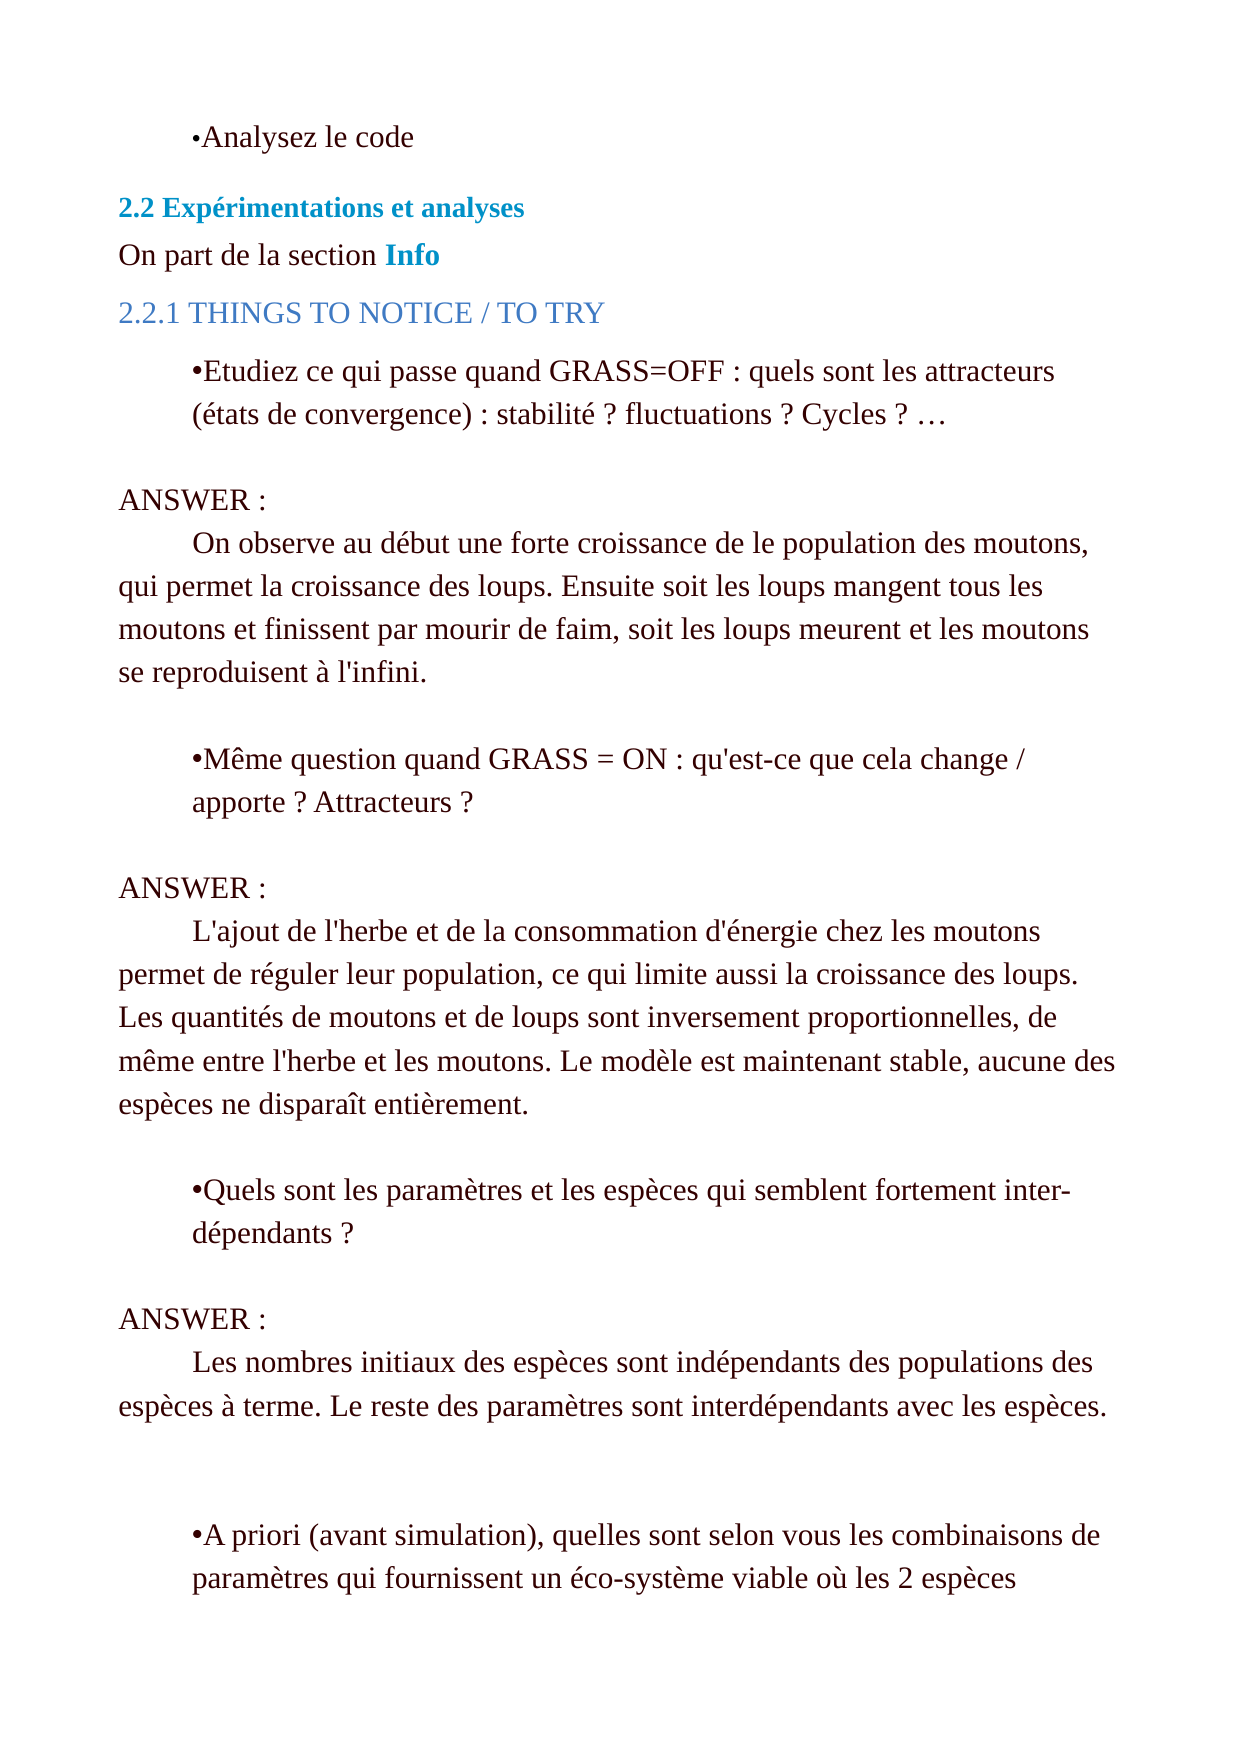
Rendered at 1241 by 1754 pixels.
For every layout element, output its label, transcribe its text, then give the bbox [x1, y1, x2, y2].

text Les nombres initiaux des espèces sont indépendants des populations des espèces à terme. Le reste des paramètres sont interdépendants avec les espèces. [118, 1344, 1122, 1423]
text ANSWER : [118, 869, 1122, 905]
list A priori (avant simulation), quelles sont selon vous les combinaisons de paramètres qui fournissent un éco-système viable où les 2 espèces [118, 1516, 1122, 1595]
text On observe au début une forte croissance de le population des moutons, qui permet la croissance des loups. Ensuite soit les loups mangent tous les moutons et finissent par mourir de faim, soit les loups meurent et les moutons se reproduisent à l'infini. [118, 524, 1122, 690]
list Quels sont les paramètres et les espèces qui semblent fortement inter-dépendants ? [118, 1171, 1122, 1250]
text ANSWER : [118, 481, 1122, 517]
list Etudiez ce qui passe quand GRASS=OFF : quels sont les attracteurs (états de convergence) : stabilité ? fluctuations ? Cycles ? … [118, 352, 1122, 431]
text On part de la section Info [118, 236, 1122, 272]
subtitle 2.2 Expérimentations et analyses [118, 190, 1122, 224]
text 2.2.1 THINGS TO NOTICE / TO TRY [118, 294, 1122, 330]
text ANSWER : [118, 1301, 1122, 1337]
list Même question quand GRASS = ON : qu'est-ce que cela change / apporte ? Attracteurs ? [118, 740, 1122, 819]
text L'ajout de l'herbe et de la consommation d'énergie chez les moutons permet de réguler leur population, ce qui limite aussi la croissance des loups. Les quantités de moutons et de loups sont inversement proportionnelles, de même entre l'herbe et les moutons. Le modèle est maintenant stable, aucune des espèces ne disparaît entièrement. [118, 912, 1122, 1121]
list Analysez le code [118, 118, 1122, 154]
